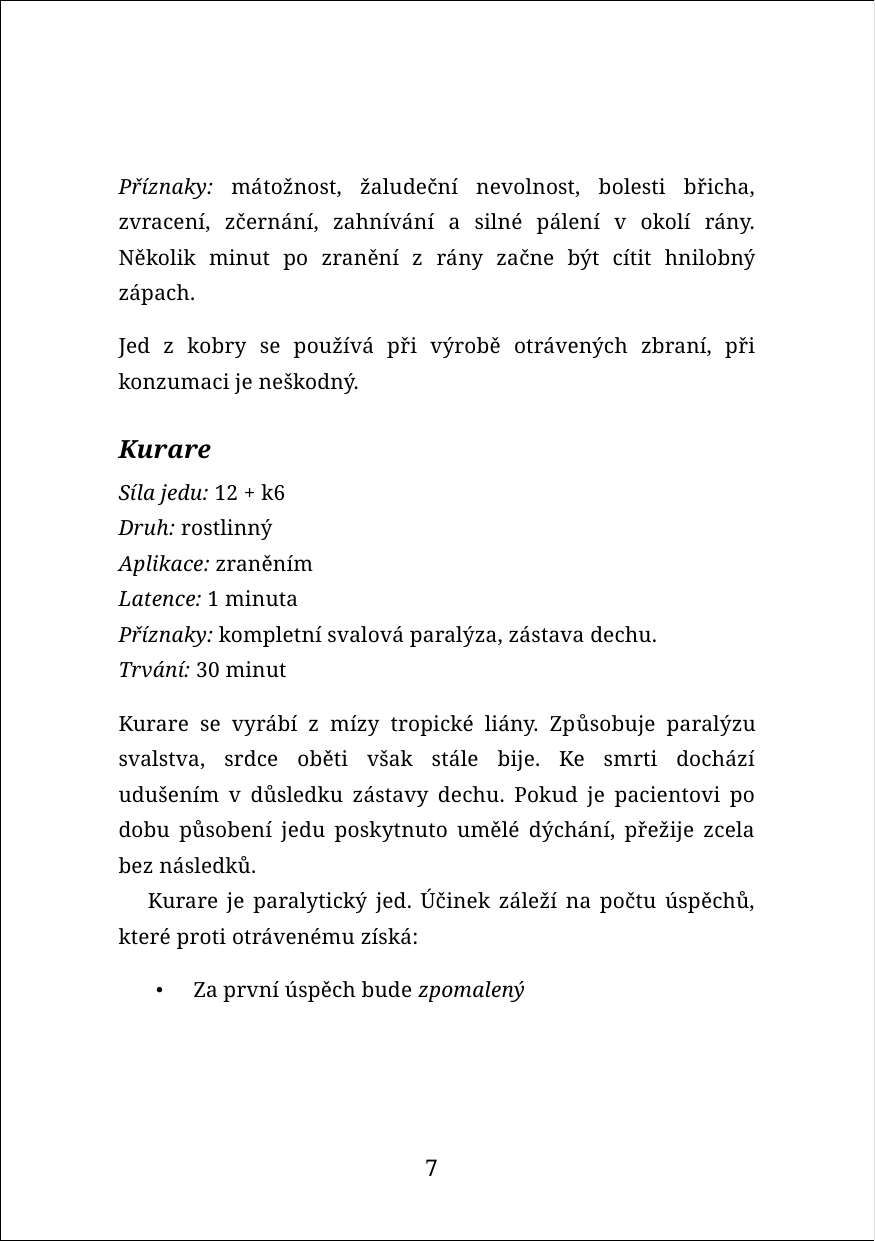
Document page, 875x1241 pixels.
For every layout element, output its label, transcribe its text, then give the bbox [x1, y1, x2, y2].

list Za první úspěch bude zpomalený [156, 975, 756, 1003]
text Síla jedu: 12 + k6 Druh: rostlinný Aplikace: zraněním Latence: 1 minuta Příznaky: kompletní svalová paralýza, zástava dechu. Trvání: 30 minut [118, 478, 756, 684]
text Kurare se vyrábí z mízy tropické liány. Způsobuje paralýzu svalstva, srdce oběti však stále bije. Ke smrti dochází udušením v důsledku zástavy dechu. Pokud je pacientovi po dobu působení jedu poskytnuto umělé dýchání, přežije zcela bez následků. Kurare je paralytický jed. Účinek záleží na počtu úspěchů, které proti otrávenému získá: [118, 709, 756, 950]
subtitle Kurare [118, 432, 756, 466]
text Jed z kobry se používá při výrobě otrávených zbraní, při konzumaci je neškodný. [118, 332, 756, 396]
text Příznaky: mátožnost, žaludeční nevolnost, bolesti břicha, zvracení, zčernání, zahnívání a silné pálení v okolí rány. Několik minut po zranění z rány začne být cítit hnilobný zápach. [118, 172, 756, 307]
